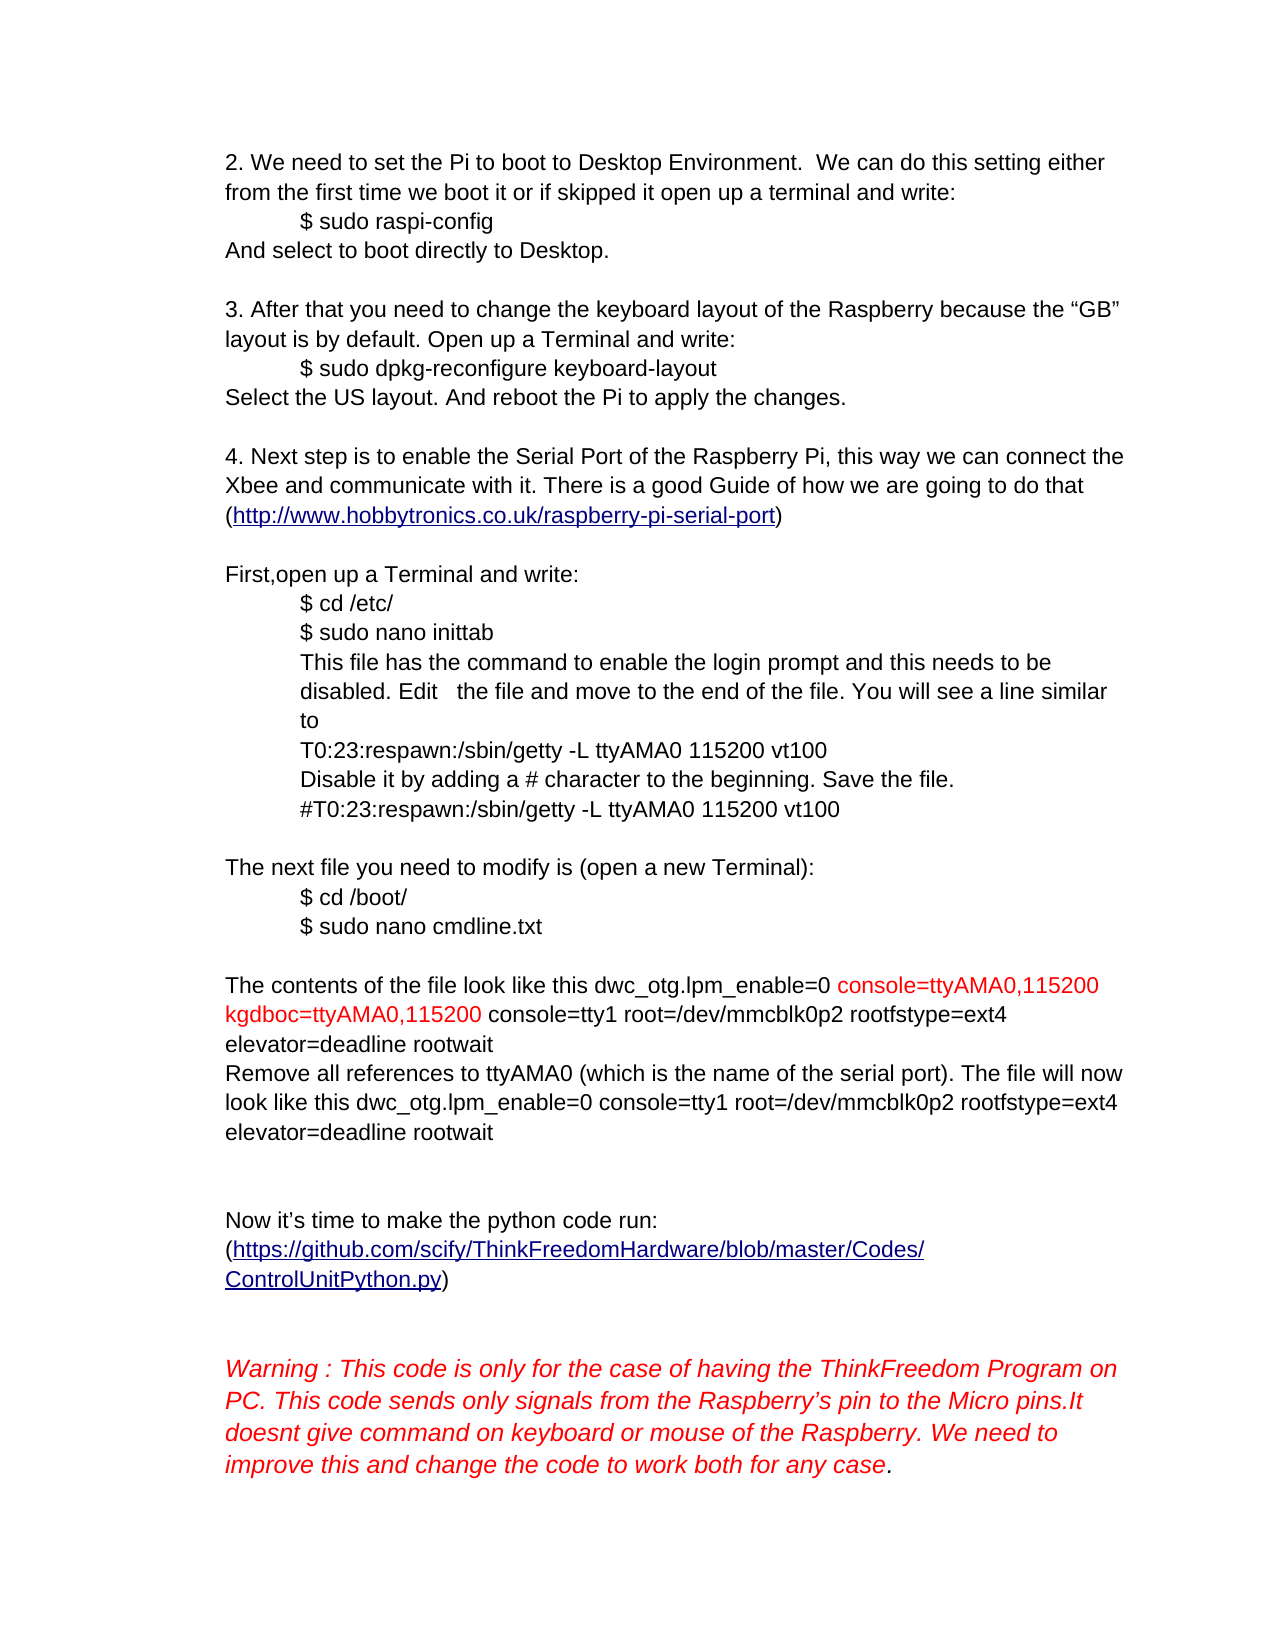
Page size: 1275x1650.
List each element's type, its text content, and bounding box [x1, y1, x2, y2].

text 2. We need to set the Pi to boot to Desktop Environment. We can do this setting either from the first time we boot it or if skipped it open up a terminal and write: [225, 150, 1125, 205]
text (https://github.com/scify/ThinkFreedomHardware/blob/master/Codes/ControlUnitPython.py) [225, 1237, 1125, 1292]
text #T0:23:respawn:/sbin/getty -L ttyAMA0 115200 vt100 [225, 796, 1125, 822]
text And select to boot directly to Desktop. [225, 238, 1125, 264]
text $ sudo nano inittab [225, 620, 1125, 646]
text $ cd /etc/ [225, 591, 1125, 616]
text Now it’s time to make the python code run: [225, 1207, 1125, 1233]
text First,open up a Terminal and write: [225, 561, 1125, 587]
text 4. Next step is to enable the Serial Port of the Raspberry Pi, this way we can connect the Xbee and communicate with it. There is a good Guide of how we are going to do that (http://www.hobbytronics.co.uk/raspberry-pi-serial-port) [225, 444, 1125, 528]
text Disable it by adding a # character to the beginning. Save the file. [225, 767, 1125, 792]
text This file has the command to enable the login prompt and this needs to be disabled. Edit the file and move to the end of the file. You will see a line similar to [300, 649, 1125, 734]
text Remove all references to ttyAMA0 (which is the name of the serial port). The file will now look like this dwc_otg.lpm_enable=0 console=tty1 root=/dev/mmcblk0p2 rootfstype=ext4 elevator=deadline rootwait [225, 1061, 1125, 1145]
text Warning : This code is only for the case of having the ThinkFreedom Program on PC. This code sends only signals from the Raspberry’s pin to the Micro pins.It doesnt give command on keyboard or mouse of the Raspberry. We need to improve this and change the code to work both for any case. [225, 1354, 1125, 1478]
text The next file you need to modify is (open a new Terminal): [225, 855, 1125, 881]
text $ sudo dpkg-reconfigure keyboard-layout [225, 356, 1125, 381]
text $ sudo raspi-config [225, 209, 1125, 234]
text T0:23:respawn:/sbin/getty -L ttyAMA0 115200 vt100 [225, 737, 1125, 763]
text 3. After that you need to change the keyboard layout of the Raspberry because the “GB” layout is by default. Open up a Terminal and write: [225, 297, 1125, 352]
text $ sudo nano cmdline.txt [225, 914, 1125, 939]
text Select the US layout. And reboot the Pi to apply the changes. [225, 385, 1125, 411]
text $ cd /boot/ [225, 884, 1125, 910]
text The contents of the file look like this dwc_otg.lpm_enable=0 console=ttyAMA0,115200 kgdboc=ttyAMA0,115200 console=tty1 root=/dev/mmcblk0p2 rootfstype=ext4 elevator=deadline rootwait [225, 972, 1125, 1057]
